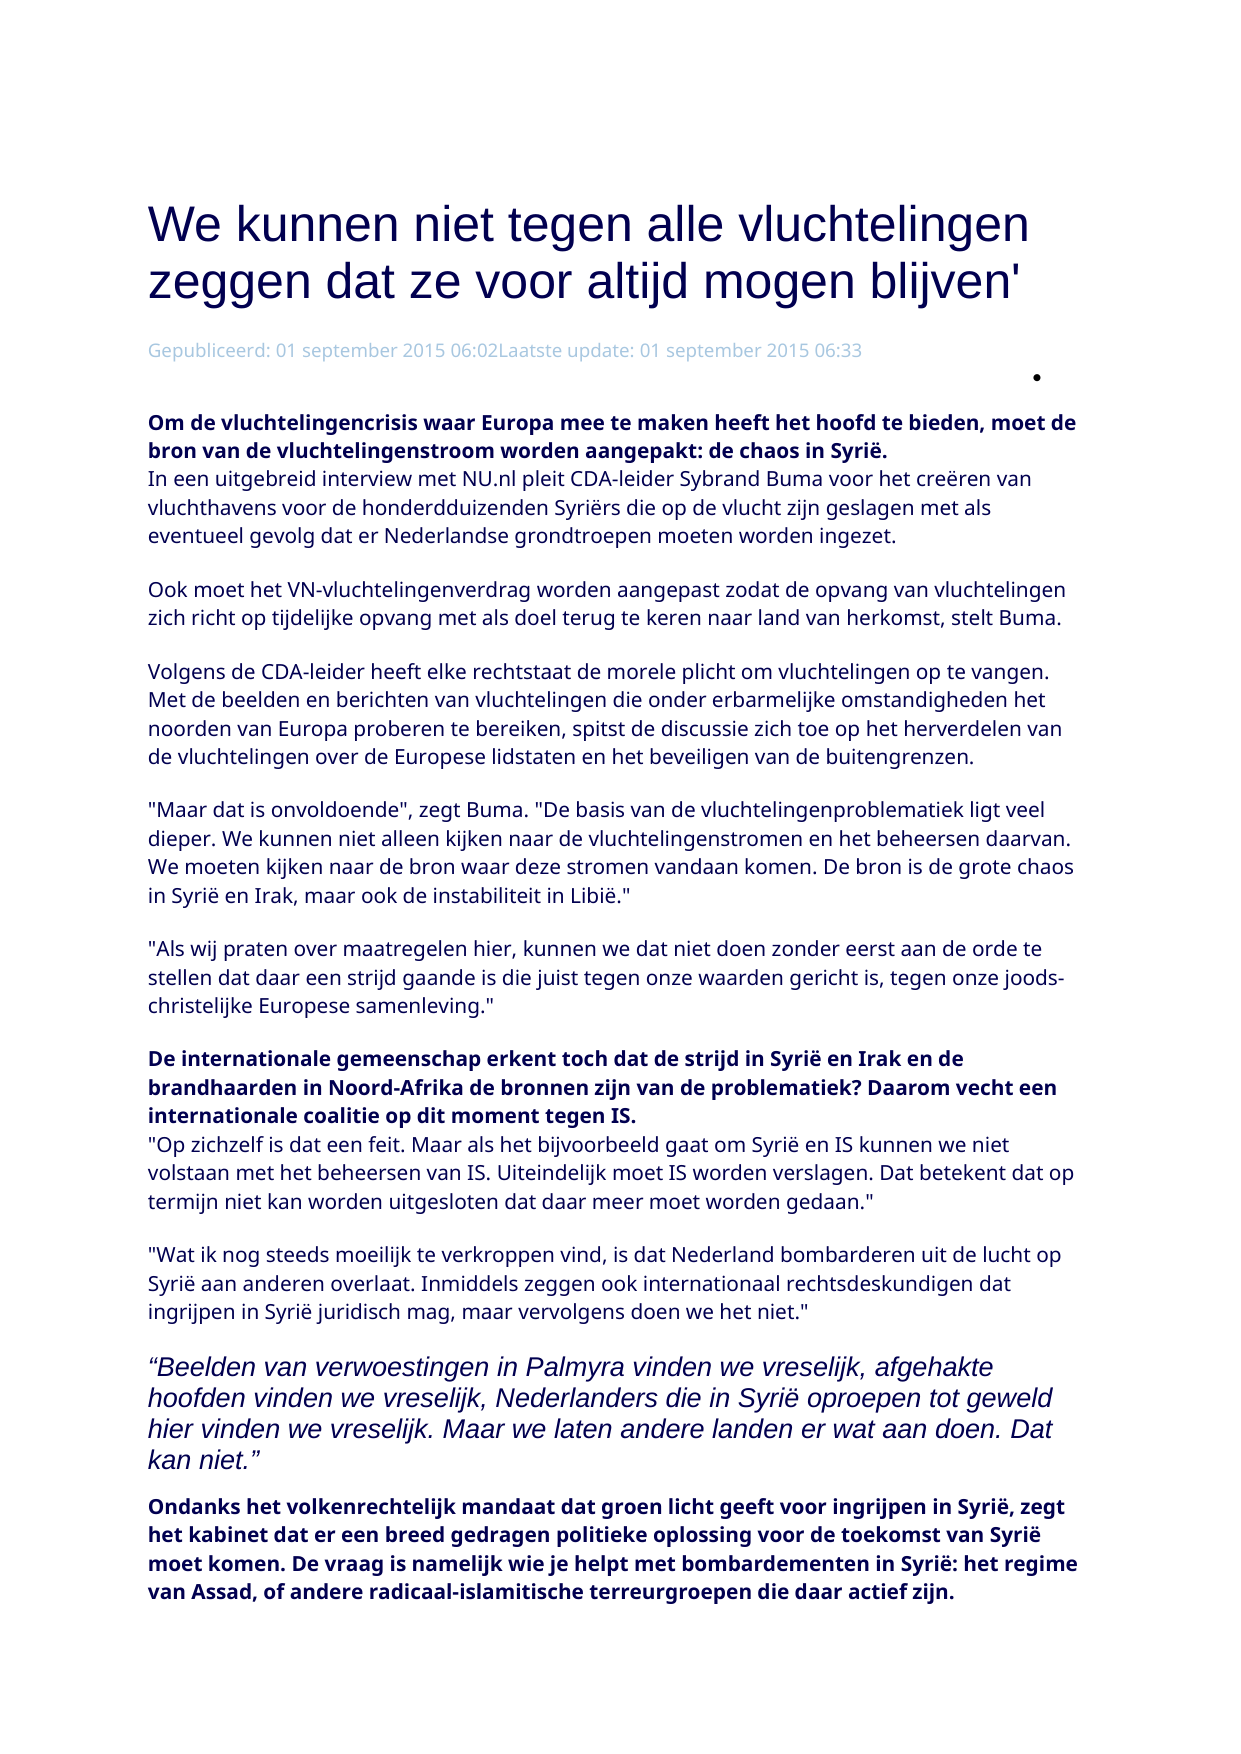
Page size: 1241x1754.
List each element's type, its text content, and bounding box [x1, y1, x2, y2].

text Ondanks het volkenrechtelijk mandaat dat groen licht geeft voor ingrijpen in Syrië, zegt het kabinet dat er een breed gedragen politieke oplossing voor de toekomst van Syrië moet komen. De vraag is namelijk wie je helpt met bombardementen in Syrië: het regime van Assad, of andere radicaal-islamitische terreurgroepen die daar actief zijn. [148, 1492, 1093, 1606]
text Foto: anp [148, 309, 1093, 334]
text "Maar dat is onvoldoende", zegt Buma. "De basis van de vluchtelingenproblematiek ligt veel dieper. We kunnen niet alleen kijken naar de vluchtelingenstromen en het beheersen daarvan. We moeten kijken naar de bron waar deze stromen vandaan komen. De bron is de grote chaos in Syrië en Irak, maar ook de instabiliteit in Libië." [148, 796, 1093, 909]
text “Beelden van verwoestingen in Palmyra vinden we vreselijk, afgehakte hoofden vinden we vreselijk, Nederlanders die in Syrië oproepen tot geweld hier vinden we vreselijk. Maar we laten andere landen er wat aan doen. Dat kan niet.” [148, 1351, 1093, 1476]
text In een uitgebreid interview met NU.nl pleit CDA-leider Sybrand Buma voor het creëren van vluchthavens voor de honderdduizenden Syriërs die op de vlucht zijn geslagen met als eventueel gevolg dat er Nederlandse grondtroepen moeten worden ingezet. [148, 464, 1093, 550]
text "Op zichzelf is dat een feit. Maar als het bijvoorbeeld gaat om Syrië en IS kunnen we niet volstaan met het beheersen van IS. Uiteindelijk moet IS worden verslagen. Dat betekent dat op termijn niet kan worden uitgesloten dat daar meer moet worden gedaan." [148, 1130, 1093, 1215]
text Volgens de CDA-leider heeft elke rechtstaat de morele plicht om vluchtelingen op te vangen. Met de beelden en berichten van vluchtelingen die onder erbarmelijke omstandigheden het noorden van Europa proberen te bereiken, spitst de discussie zich toe op het herverdelen van de vluchtelingen over de Europese lidstaten en het beveiligen van de buitengrenzen. [148, 657, 1093, 771]
text Gepubliceerd: 01 september 2015 06:02Laatste update: 01 september 2015 06:33 [148, 334, 1093, 363]
text "Wat ik nog steeds moeilijk te verkroppen vind, is dat Nederland bombarderen uit de lucht op Syrië aan anderen overlaat. Inmiddels zeggen ook internationaal rechtsdeskundigen dat ingrijpen in Syrië juridisch mag, maar vervolgens doen we het niet." [148, 1240, 1093, 1326]
text Om de vluchtelingencrisis waar Europa mee te maken heeft het hoofd te bieden, moet de bron van de vluchtelingenstroom worden aangepakt: de chaos in Syrië. [148, 408, 1093, 464]
text We kunnen niet tegen alle vluchtelingen zeggen dat ze voor altijd mogen blijven' [148, 194, 1093, 309]
text De internationale gemeenschap erkent toch dat de strijd in Syrië en Irak en de brandhaarden in Noord-Afrika de bronnen zijn van de problematiek? Daarom vecht een internationale coalitie op dit moment tegen IS. [148, 1044, 1093, 1130]
text Ook moet het VN-vluchtelingenverdrag worden aangepast zodat de opvang van vluchtelingen zich richt op tijdelijke opvang met als doel terug te keren naar land van herkomst, stelt Buma. [148, 575, 1093, 632]
text "Als wij praten over maatregelen hier, kunnen we dat niet doen zonder eerst aan de orde te stellen dat daar een strijd gaande is die juist tegen onze waarden gericht is, tegen onze joods-christelijke Europese samenleving." [148, 934, 1093, 1019]
